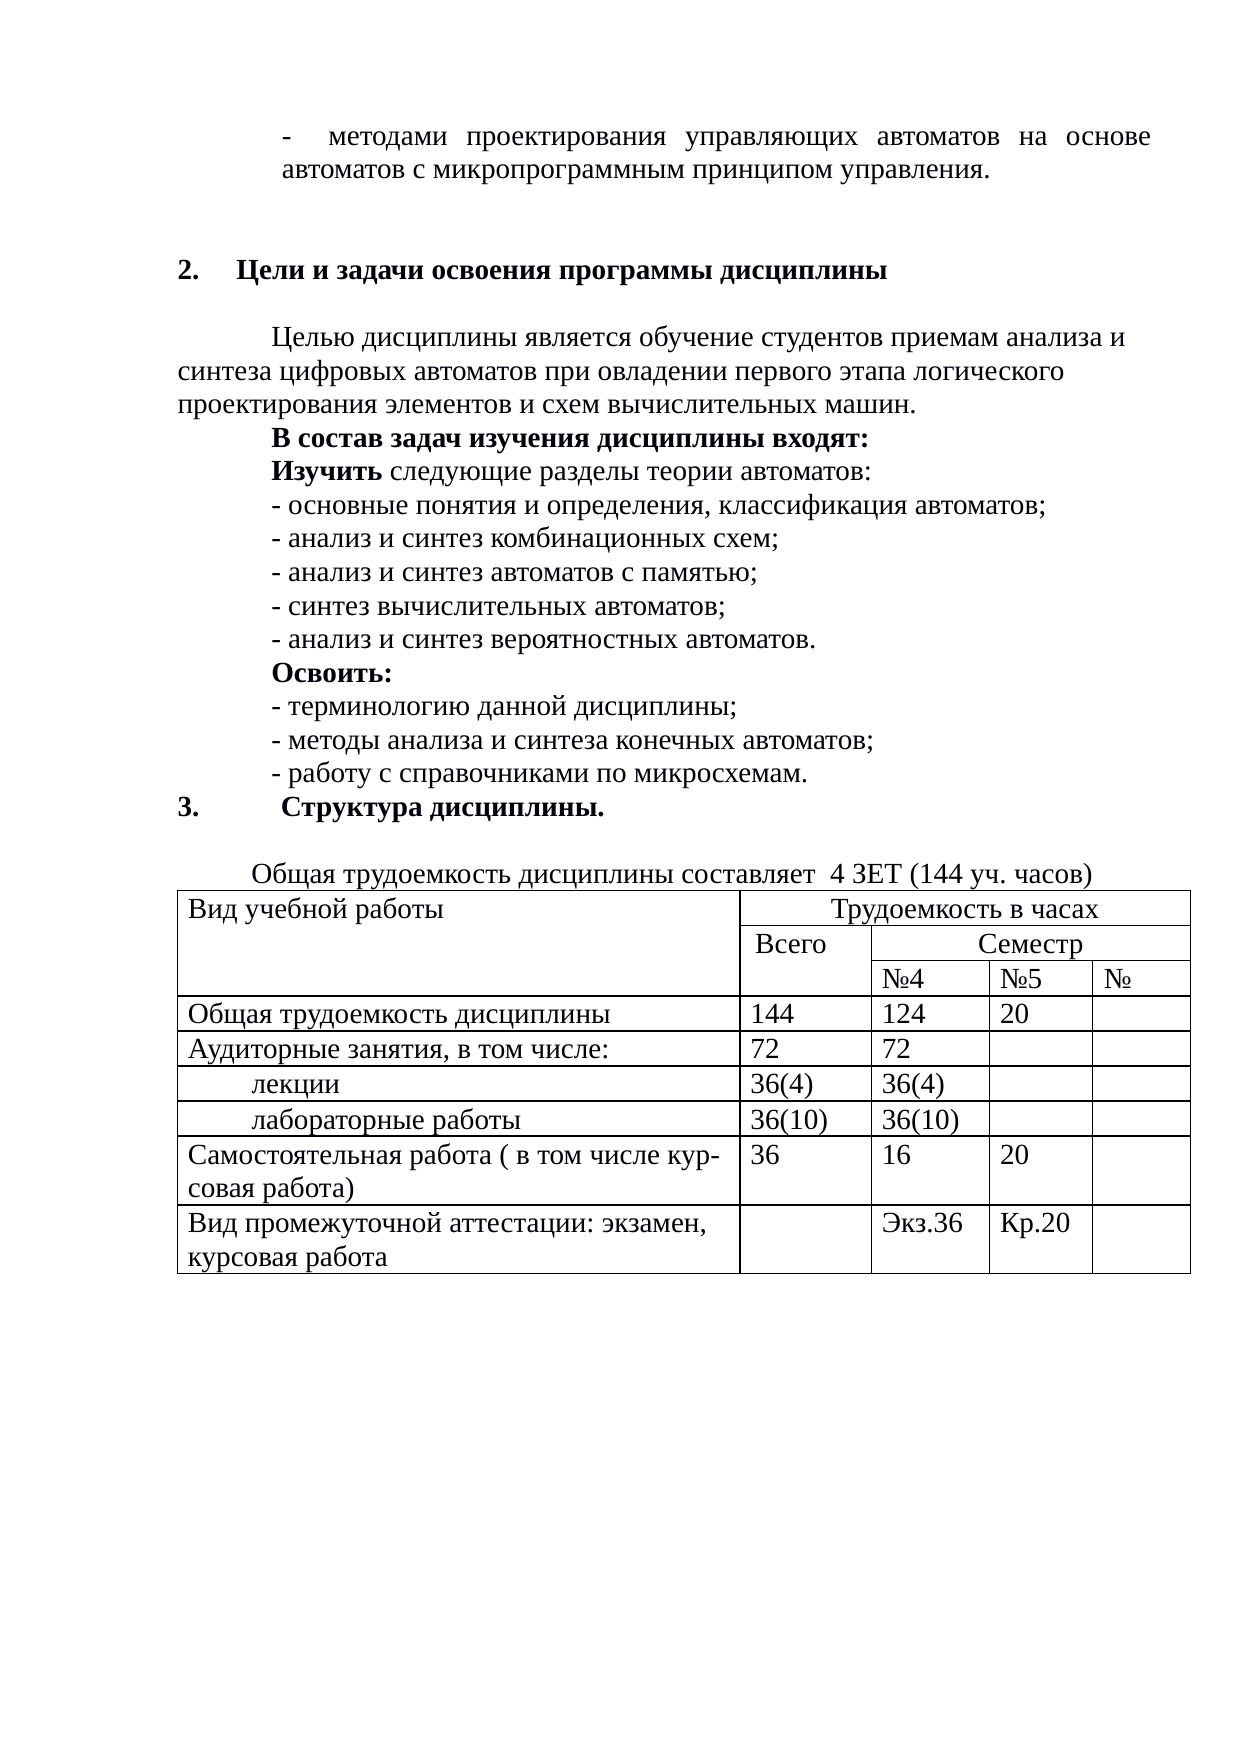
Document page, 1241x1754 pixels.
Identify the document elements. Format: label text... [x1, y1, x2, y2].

table_cell №5 [990, 961, 1092, 995]
text - методы анализа и синтеза конечных автоматов; [177, 722, 1152, 755]
table_cell 20 [990, 1137, 1092, 1204]
table_cell № [1093, 961, 1190, 995]
table_cell 36(4) [872, 1067, 989, 1100]
table_cell 72 [872, 1032, 989, 1065]
table_cell 124 [872, 997, 989, 1030]
table_cell Общая трудоемкость дисциплины [178, 997, 739, 1030]
text - терминологию данной дисциплины; [177, 688, 1152, 722]
table_cell [1093, 1067, 1190, 1100]
table_cell №4 [872, 961, 989, 995]
table_cell 72 [741, 1032, 871, 1065]
text Общая трудоемкость дисциплины составляет 4 ЗЕТ (144 уч. часов) [177, 856, 1152, 889]
table_cell 36(10) [741, 1102, 871, 1135]
list Цели и задачи освоения программы дисциплины [177, 252, 1152, 286]
table_cell [1093, 1206, 1190, 1273]
table_cell Аудиторные занятия, в том числе: [178, 1032, 739, 1065]
table_cell Семестр [872, 926, 1190, 960]
text - анализ и синтез вероятностных автоматов. [177, 621, 1152, 655]
table_cell [1093, 1137, 1190, 1204]
table_cell [1093, 1102, 1190, 1135]
table_cell [990, 1102, 1092, 1135]
table_cell 36 [741, 1137, 871, 1204]
text - анализ и синтез комбинационных схем; [177, 521, 1152, 554]
table_cell лекции [178, 1067, 739, 1100]
text - основные понятия и определения, классификация автоматов; [177, 487, 1152, 521]
text Изучить следующие разделы теории автоматов: [177, 453, 1152, 487]
text - анализ и синтез автоматов с памятью; [177, 554, 1152, 588]
text Освоить: [177, 655, 1152, 688]
table_header Вид учебной работы [178, 891, 739, 995]
table_cell [1093, 1032, 1190, 1065]
table_cell Всего [741, 926, 871, 995]
table_cell лабораторные работы [178, 1102, 739, 1135]
text - синтез вычислительных автоматов; [177, 588, 1152, 621]
table_cell 36(10) [872, 1102, 989, 1135]
table_cell Вид промежуточной аттестации: экзамен, курсовая работа [178, 1206, 739, 1273]
table_cell [1093, 997, 1190, 1030]
table_header Трудоемкость в часах [741, 891, 1190, 925]
table_cell 16 [872, 1137, 989, 1204]
table_cell 20 [990, 997, 1092, 1030]
list Структура дисциплины. [177, 789, 1152, 822]
text - работу с справочниками по микросхемам. [177, 755, 1152, 789]
text - методами проектирования управляющих автоматов на основе автоматов с микропрограммным принципом управления. [282, 118, 1152, 185]
table_cell Самостоятельная работа ( в том числе кур- совая работа) [178, 1137, 739, 1204]
text Целью дисциплины является обучение студентов приемам анализа и синтеза цифровых автоматов при овладении первого этапа логического проектирования элементов и схем вычислительных машин. [177, 319, 1152, 420]
table_cell 144 [741, 997, 871, 1030]
table_cell [990, 1032, 1092, 1065]
table_cell 36(4) [741, 1067, 871, 1100]
table_cell Кр.20 [990, 1206, 1092, 1273]
table_cell Экз.36 [872, 1206, 989, 1273]
table_cell [741, 1206, 871, 1273]
text В состав задач изучения дисциплины входят: [177, 420, 1152, 453]
table_cell [990, 1067, 1092, 1100]
